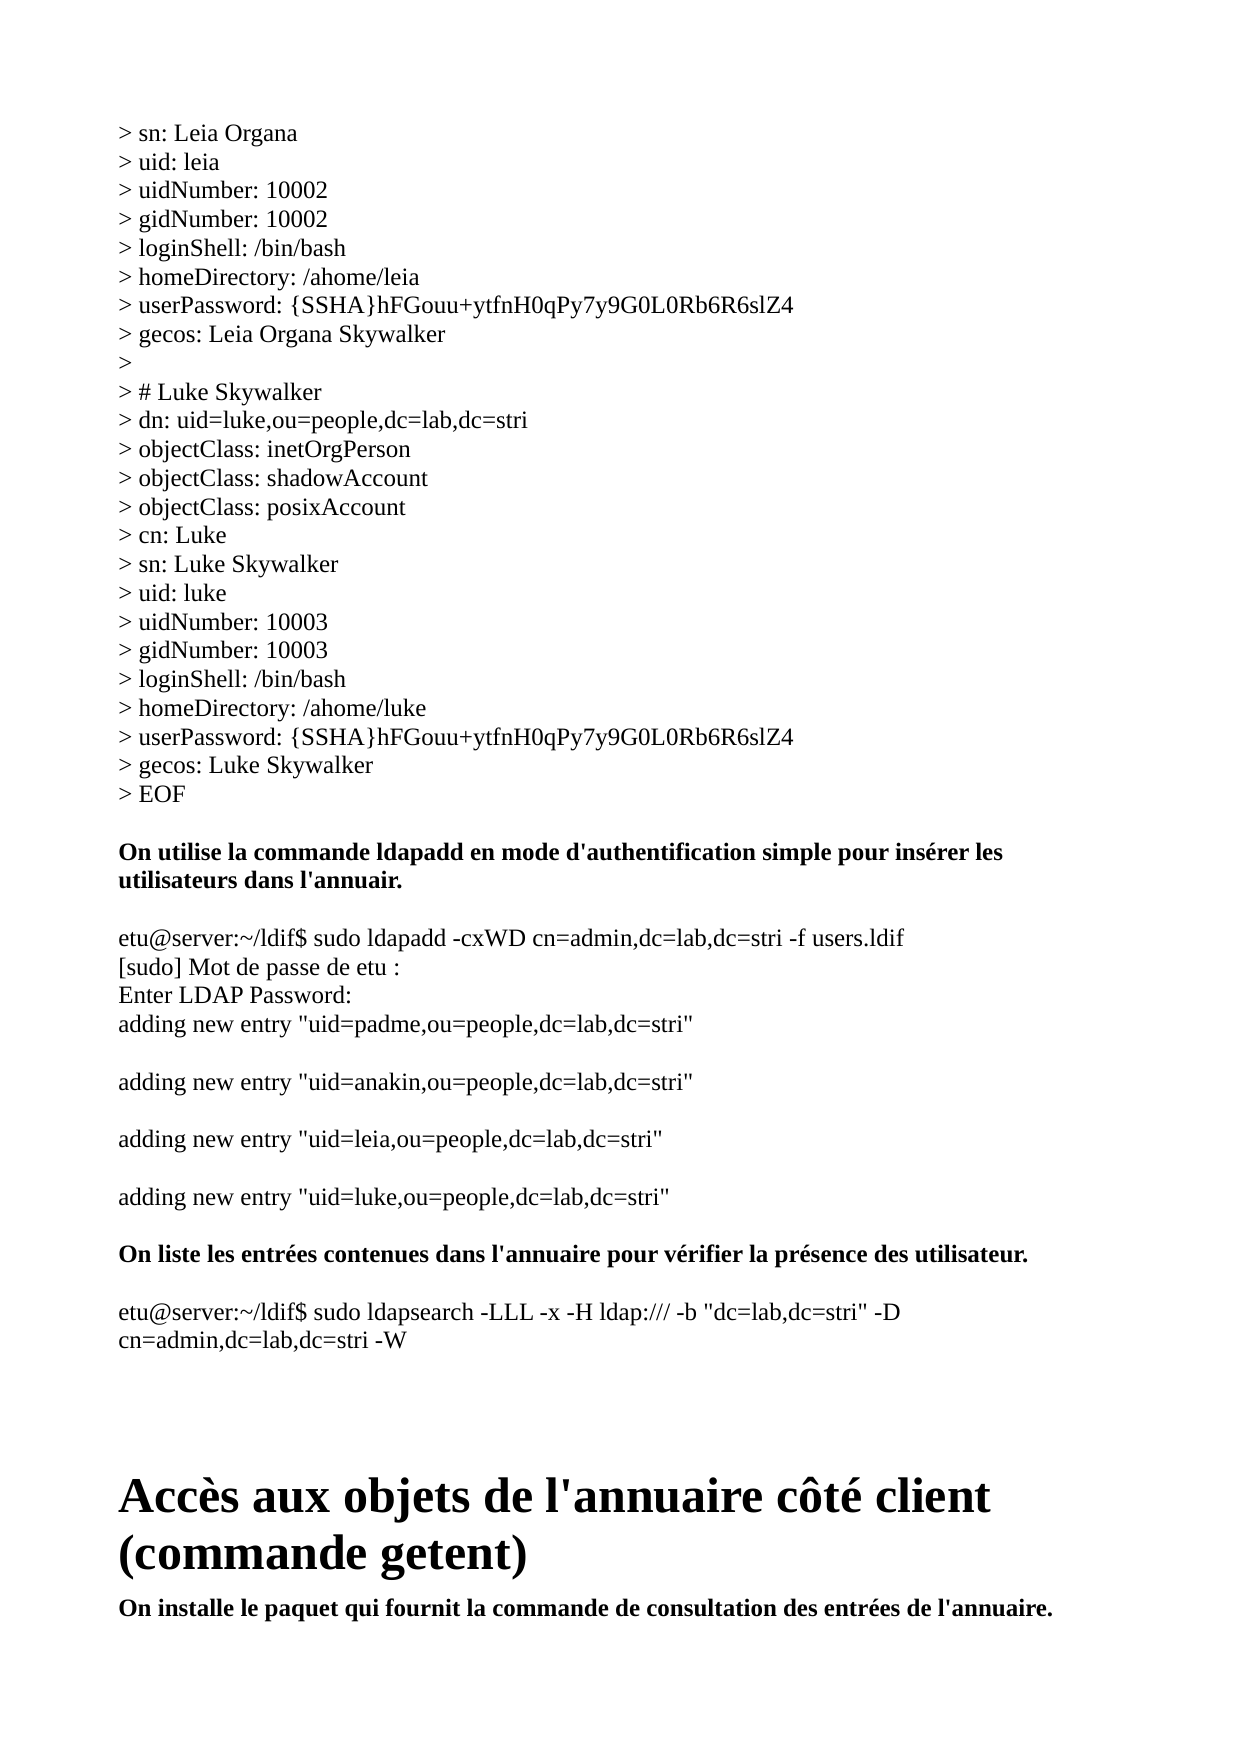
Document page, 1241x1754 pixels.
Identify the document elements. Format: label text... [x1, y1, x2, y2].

text > # Luke Skywalker [118, 377, 1122, 406]
text adding new entry "uid=luke,ou=people,dc=lab,dc=stri" [118, 1182, 1122, 1211]
text adding new entry "uid=leia,ou=people,dc=lab,dc=stri" [118, 1124, 1122, 1153]
text > uid: luke [118, 578, 1122, 607]
text > uid: leia [118, 147, 1122, 176]
text On installe le paquet qui fournit la commande de consultation des entrées de l'annuaire. [118, 1593, 1122, 1622]
text > uidNumber: 10003 [118, 607, 1122, 636]
text > gidNumber: 10002 [118, 204, 1122, 233]
text > loginShell: /bin/bash [118, 233, 1122, 262]
text adding new entry "uid=padme,ou=people,dc=lab,dc=stri" [118, 1009, 1122, 1038]
text etu@server:~/ldif$ sudo ldapsearch -LLL -x -H ldap:/// -b "dc=lab,dc=stri" -D cn=admin,dc=lab,dc=stri -W [118, 1297, 1122, 1354]
text adding new entry "uid=anakin,ou=people,dc=lab,dc=stri" [118, 1067, 1122, 1096]
text [sudo] Mot de passe de etu : [118, 952, 1122, 981]
text Enter LDAP Password: [118, 981, 1122, 1009]
text > gidNumber: 10003 [118, 636, 1122, 664]
text > userPassword: {SSHA}hFGouu+ytfnH0qPy7y9G0L0Rb6R6slZ4 [118, 722, 1122, 751]
text > gecos: Leia Organa Skywalker [118, 319, 1122, 348]
text > [118, 348, 1122, 377]
text > dn: uid=luke,ou=people,dc=lab,dc=stri [118, 406, 1122, 434]
text > sn: Luke Skywalker [118, 549, 1122, 578]
text On liste les entrées contenues dans l'annuaire pour vérifier la présence des utilisateur. [118, 1239, 1122, 1268]
subtitle Accès aux objets de l'annuaire côté client (commande getent) [118, 1466, 1122, 1581]
text > objectClass: inetOrgPerson [118, 434, 1122, 463]
text On utilise la commande ldapadd en mode d'authentification simple pour insérer les utilisateurs dans l'annuair. [118, 837, 1122, 894]
text > userPassword: {SSHA}hFGouu+ytfnH0qPy7y9G0L0Rb6R6slZ4 [118, 291, 1122, 319]
text etu@server:~/ldif$ sudo ldapadd -cxWD cn=admin,dc=lab,dc=stri -f users.ldif [118, 923, 1122, 952]
text > homeDirectory: /ahome/luke [118, 693, 1122, 722]
text > gecos: Luke Skywalker [118, 751, 1122, 779]
text > objectClass: posixAccount [118, 492, 1122, 521]
text > sn: Leia Organa [118, 118, 1122, 147]
text > homeDirectory: /ahome/leia [118, 262, 1122, 291]
text > EOF [118, 779, 1122, 808]
text > uidNumber: 10002 [118, 176, 1122, 204]
text > objectClass: shadowAccount [118, 463, 1122, 492]
text > cn: Luke [118, 521, 1122, 549]
text > loginShell: /bin/bash [118, 664, 1122, 693]
